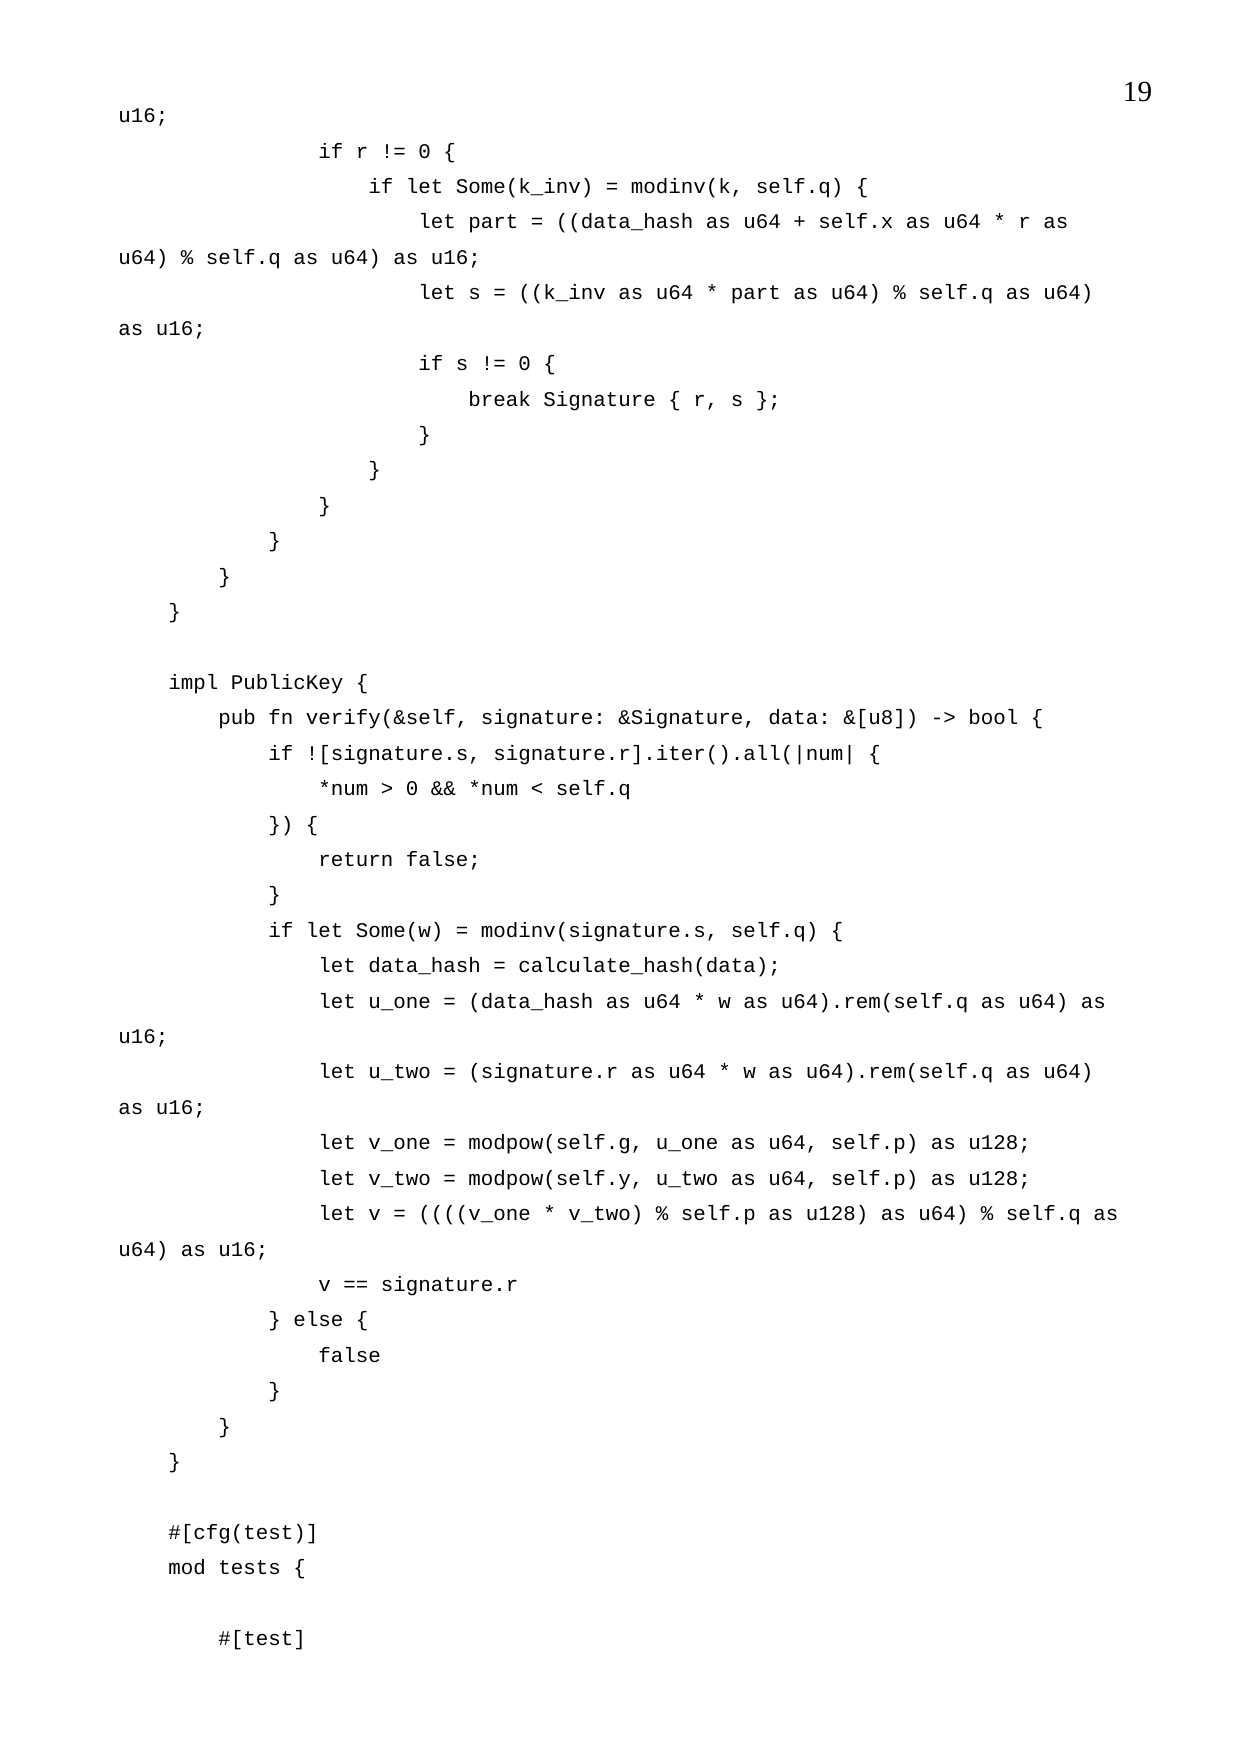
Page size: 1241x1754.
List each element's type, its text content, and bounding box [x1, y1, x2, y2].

text if s != 0 { [118, 353, 1122, 377]
text if let Some(w) = modinv(signature.s, self.q) { [118, 920, 1122, 943]
text false [118, 1345, 1122, 1368]
text #[cfg(test)] [118, 1522, 1122, 1546]
text let u_one = (data_hash as u64 * w as u64).rem(self.q as u64) as u16; [118, 991, 1122, 1050]
text } [118, 601, 1122, 625]
text if let Some(k_inv) = modinv(k, self.q) { [118, 176, 1122, 200]
text return false; [118, 849, 1122, 873]
text let v_one = modpow(self.g, u_one as u64, self.p) as u128; [118, 1132, 1122, 1156]
text } [118, 884, 1122, 908]
text } [118, 495, 1122, 518]
text if r != 0 { [118, 141, 1122, 164]
text u16; [118, 105, 1122, 129]
text if ![signature.s, signature.r].iter().all(|num| { [118, 743, 1122, 766]
text let u_two = (signature.r as u64 * w as u64).rem(self.q as u64) as u16; [118, 1061, 1122, 1121]
text let v = ((((v_one * v_two) % self.p as u128) as u64) % self.q as u64) as u16; [118, 1203, 1122, 1262]
text } [118, 424, 1122, 448]
text } [118, 459, 1122, 483]
text let s = ((k_inv as u64 * part as u64) % self.q as u64) as u16; [118, 282, 1122, 341]
text } [118, 566, 1122, 589]
text let part = ((data_hash as u64 + self.x as u64 * r as u64) % self.q as u64) as u16; [118, 211, 1122, 271]
text } [118, 1380, 1122, 1404]
text }) { [118, 813, 1122, 837]
text let v_two = modpow(self.y, u_two as u64, self.p) as u128; [118, 1168, 1122, 1191]
text } [118, 530, 1122, 554]
text let data_hash = calculate_hash(data); [118, 955, 1122, 979]
text } [118, 1451, 1122, 1475]
text pub fn verify(&self, signature: &Signature, data: &[u8]) -> bool { [118, 707, 1122, 731]
text } else { [118, 1309, 1122, 1333]
text mod tests { [118, 1557, 1122, 1581]
text impl PublicKey { [118, 672, 1122, 696]
text break Signature { r, s }; [118, 388, 1122, 412]
text *num > 0 && *num < self.q [118, 778, 1122, 802]
text v == signature.r [118, 1274, 1122, 1298]
text #[test] [118, 1628, 1122, 1652]
text } [118, 1416, 1122, 1439]
